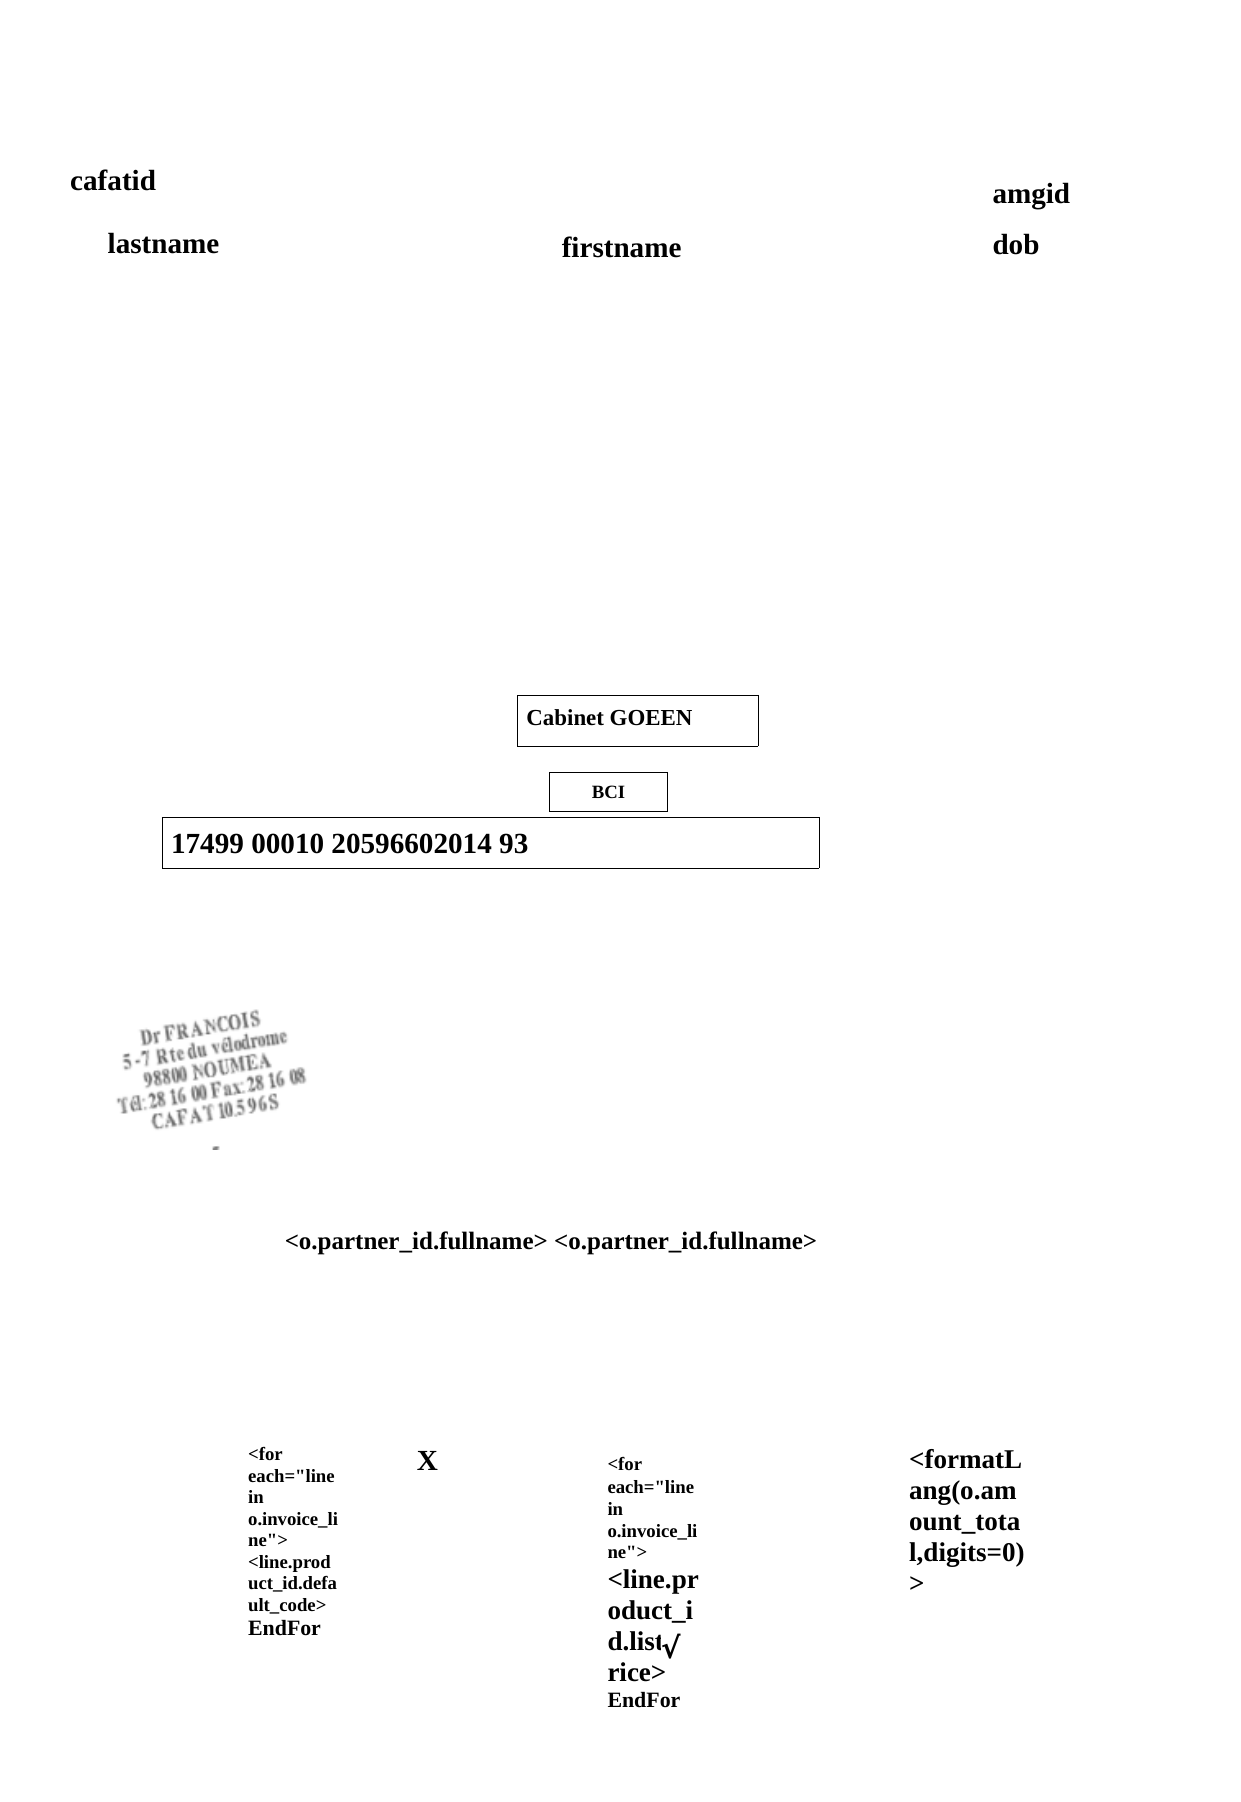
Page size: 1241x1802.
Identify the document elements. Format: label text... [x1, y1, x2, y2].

text amgid [992, 176, 1116, 209]
table_header [847, 1437, 903, 1718]
text BCI [558, 781, 658, 802]
text Cabinet GOEEN [526, 704, 749, 730]
table_header <for each="line in o.invoice_line"> <line.product_id.list_price> EndFor [602, 1437, 705, 1718]
table_header X [411, 1437, 494, 1718]
table_header [705, 1437, 847, 1718]
table_header <formatLang(o.amount_total,digits=0)> [903, 1437, 1033, 1718]
text dob [992, 227, 1178, 261]
text <o.partner_id.fullname> <o.partner_id.fullname> [284, 1226, 876, 1255]
picture [87, 1000, 331, 1150]
text lastname [107, 226, 473, 259]
text 17499 00010 20596602014 93 [171, 826, 810, 859]
table_header [344, 1437, 411, 1718]
table_header <for each="line in o.invoice_line"> <line.product_id.default_code> EndFor [242, 1437, 344, 1718]
text firstname [562, 230, 854, 263]
table_header [494, 1437, 602, 1718]
table_header [42, 1437, 153, 1718]
text √ [661, 1628, 779, 1667]
table_header [153, 1437, 242, 1718]
text cafatid [70, 163, 263, 197]
